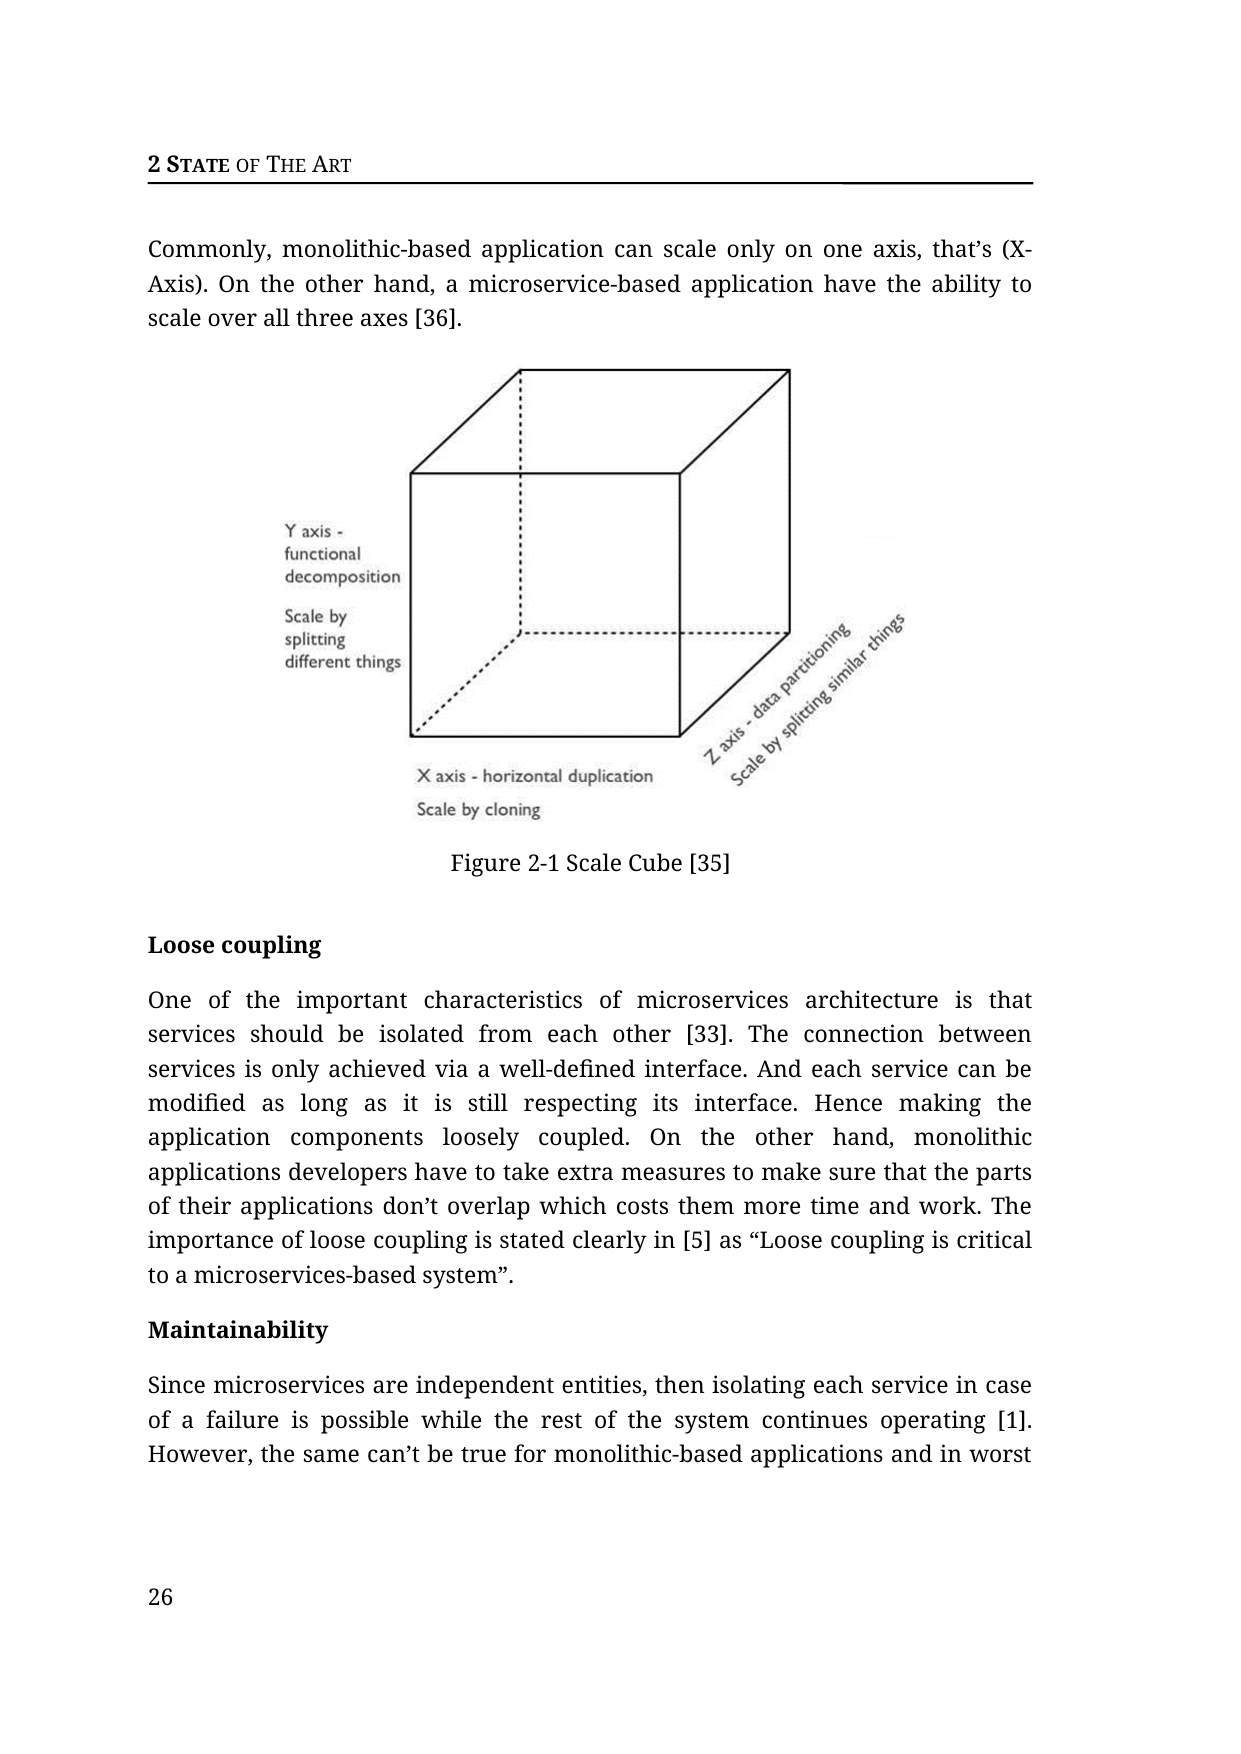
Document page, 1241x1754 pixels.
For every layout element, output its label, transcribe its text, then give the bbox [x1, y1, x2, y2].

picture [275, 357, 907, 824]
text Maintainability [148, 1314, 1033, 1345]
text Figure ‎2‑1 Scale Cube [35] [148, 847, 1033, 878]
text Loose coupling [148, 928, 1033, 960]
text One of the important characteristics of microservices architecture is that services should be isolated from each other [33]. The connection between services is only achieved via a well-defined interface. And each service can be modified as long as it is still respecting its interface. Hence making the application components loosely coupled. On the other hand, monolithic applications developers have to take extra measures to make sure that the parts of their applications don’t overlap which costs them more time and work. The importance of loose coupling is stated clearly in [5] as “Loose coupling is critical to a microservices-based system”. [148, 984, 1033, 1290]
text Since microservices are independent entities, then isolating each service in case of a failure is possible while the rest of the system continues operating [1]. However, the same can’t be true for monolithic-based applications and in worst [148, 1369, 1033, 1469]
text Commonly, monolithic-based application can scale only on one axis, that’s (X-Axis). On the other hand, a microservice-based application have the ability to scale over all three axes [36]. [148, 233, 1033, 333]
